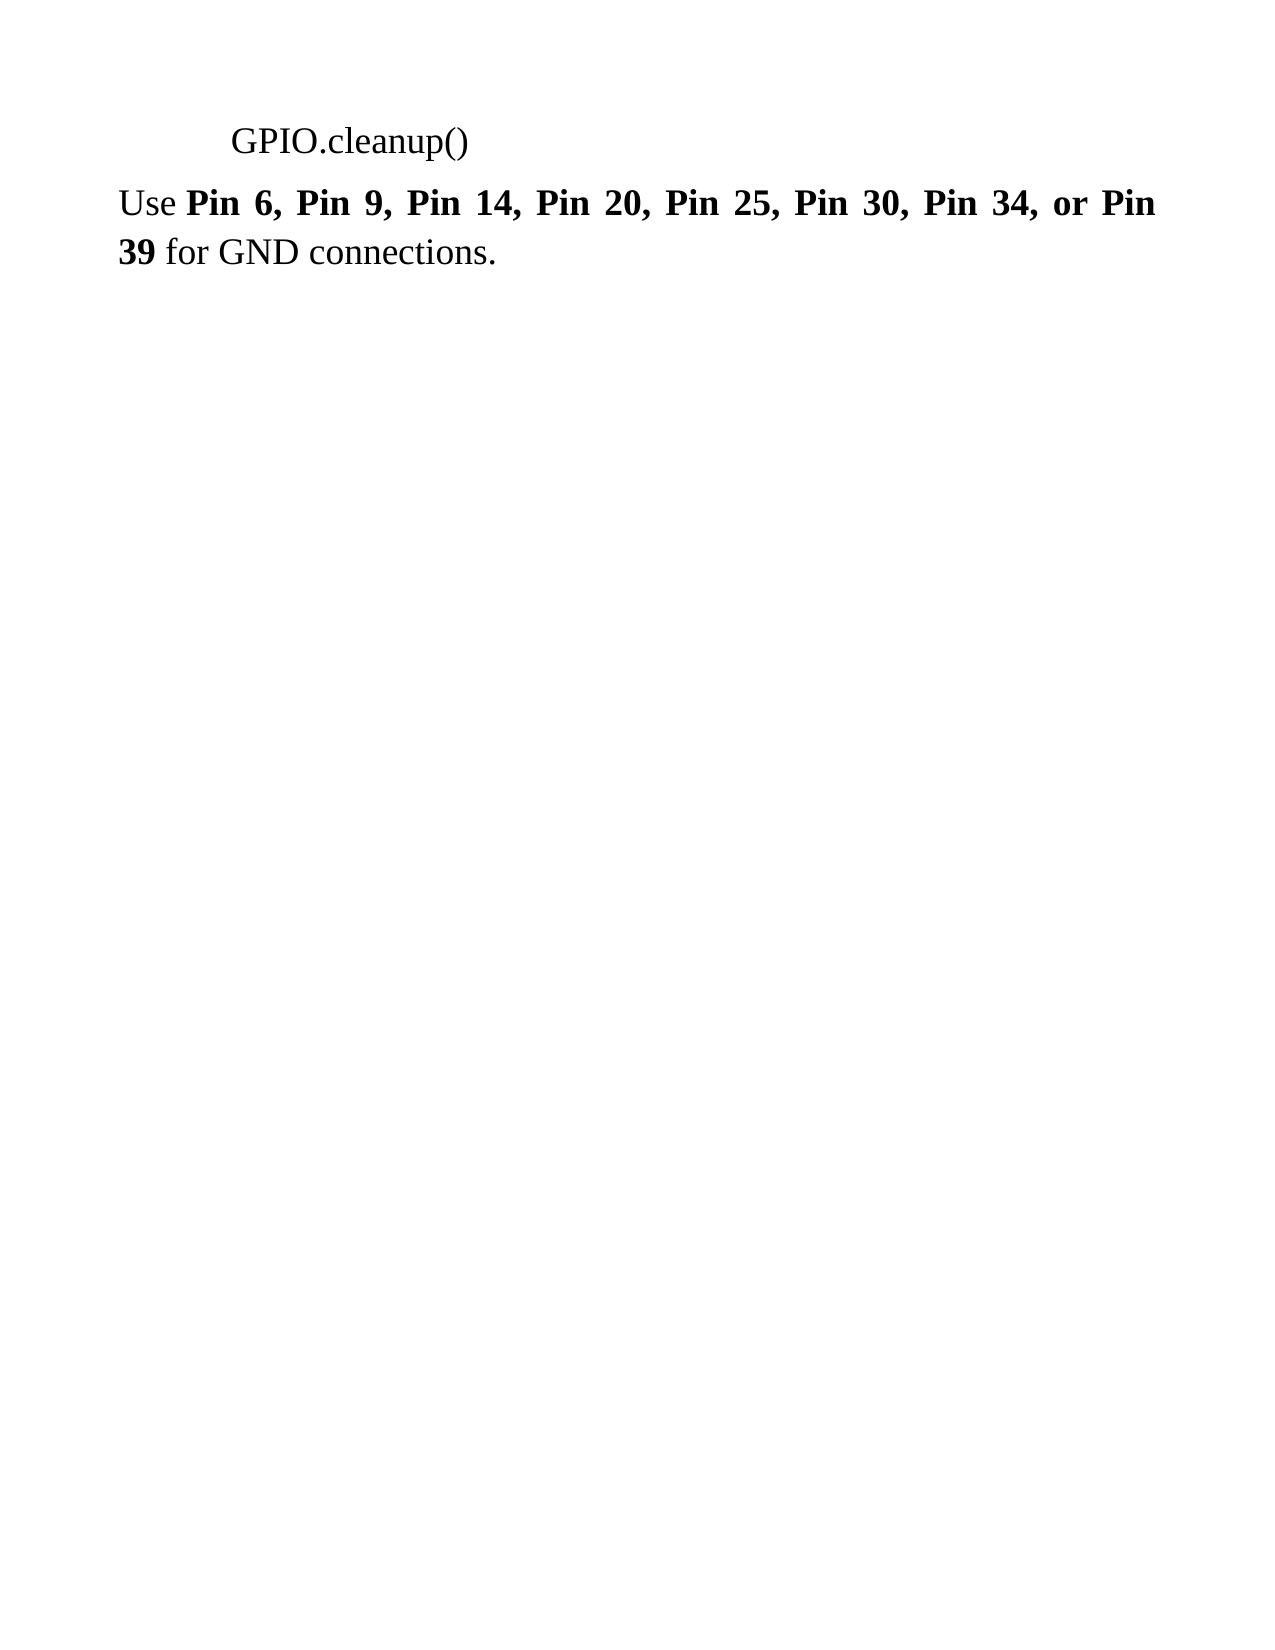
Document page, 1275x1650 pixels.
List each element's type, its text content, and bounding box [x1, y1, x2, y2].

text Use Pin 6, Pin 9, Pin 14, Pin 20, Pin 25, Pin 30, Pin 34, or Pin 39 for GND connections. [118, 180, 1157, 273]
list GPIO.cleanup() [193, 118, 1157, 161]
